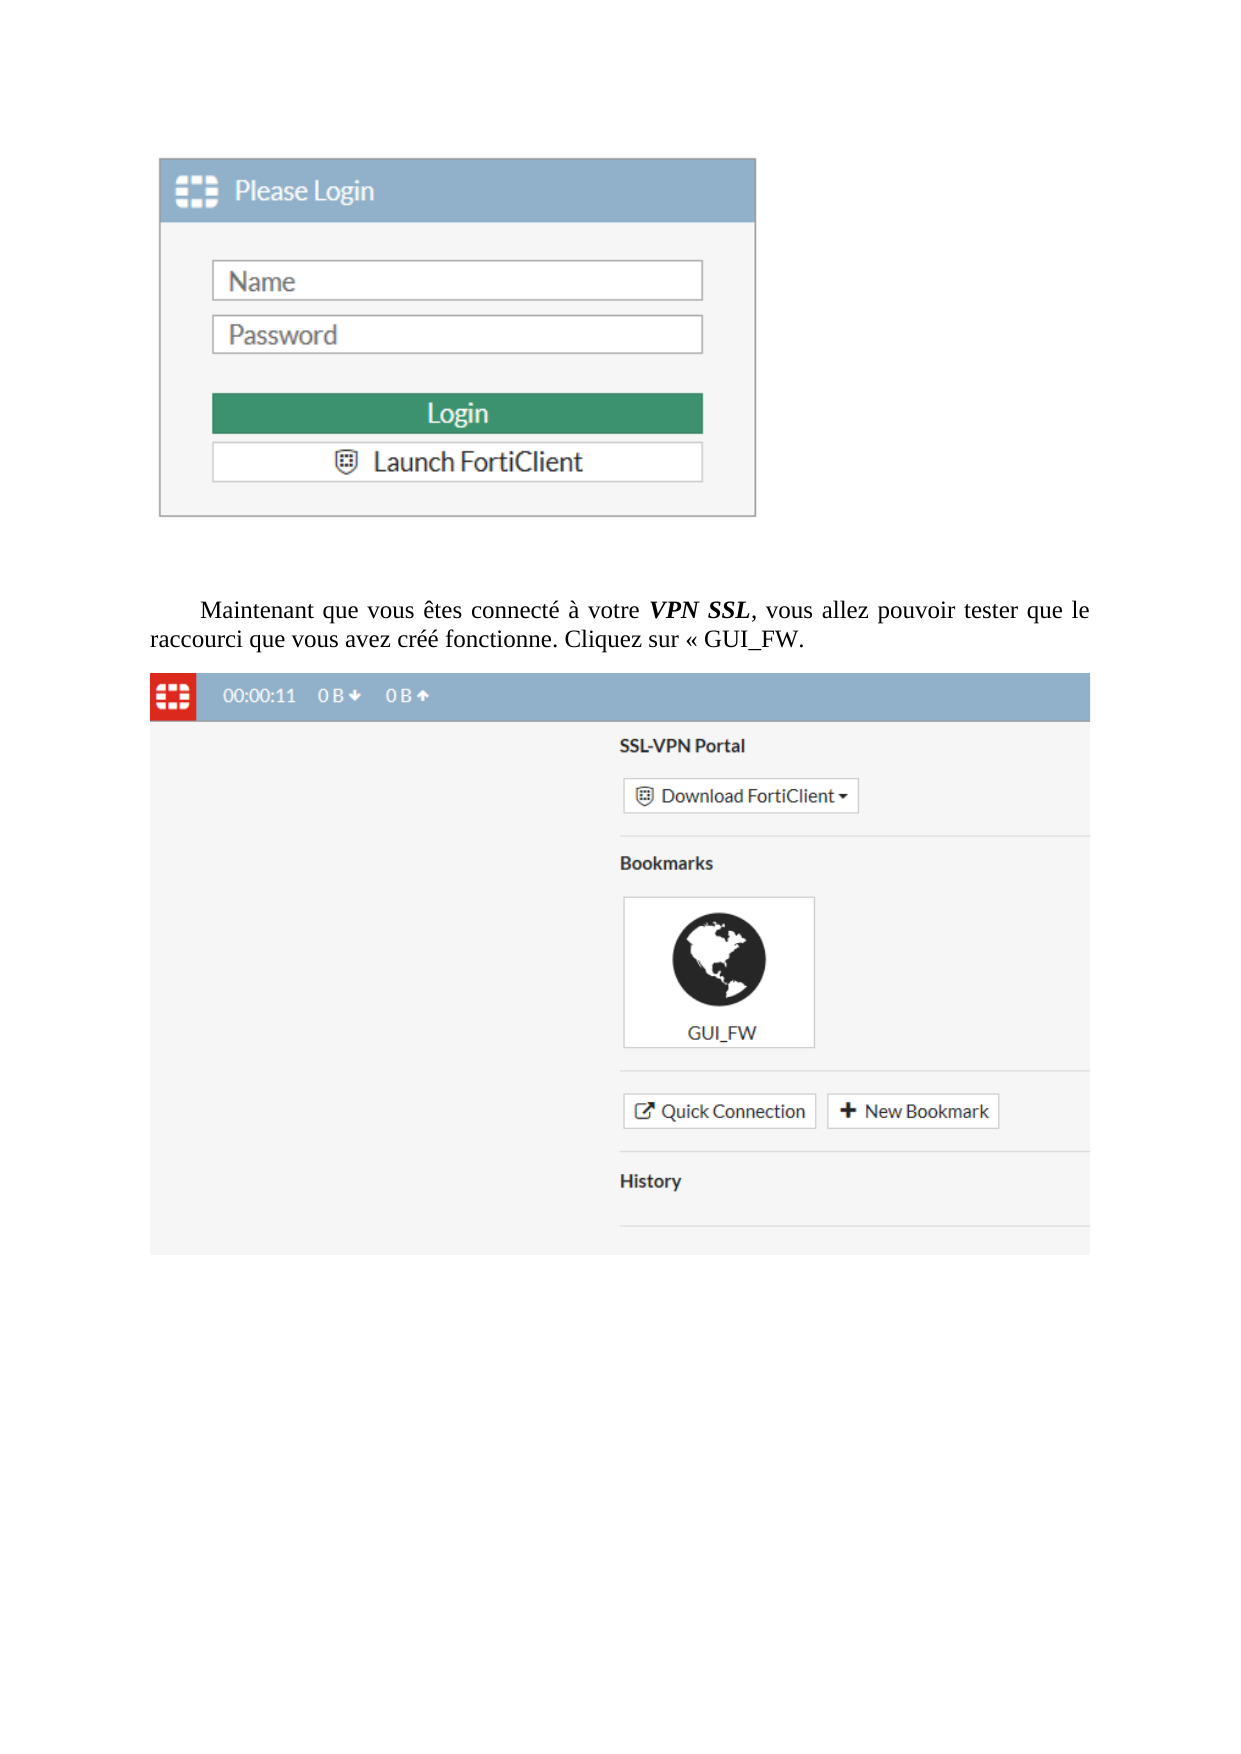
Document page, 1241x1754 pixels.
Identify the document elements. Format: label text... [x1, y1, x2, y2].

text Maintenant que vous êtes connecté à votre VPN SSL, vous allez pouvoir tester que le raccourci que vous avez créé fonctionne. Cliquez sur « GUI_FW. [150, 595, 1090, 653]
